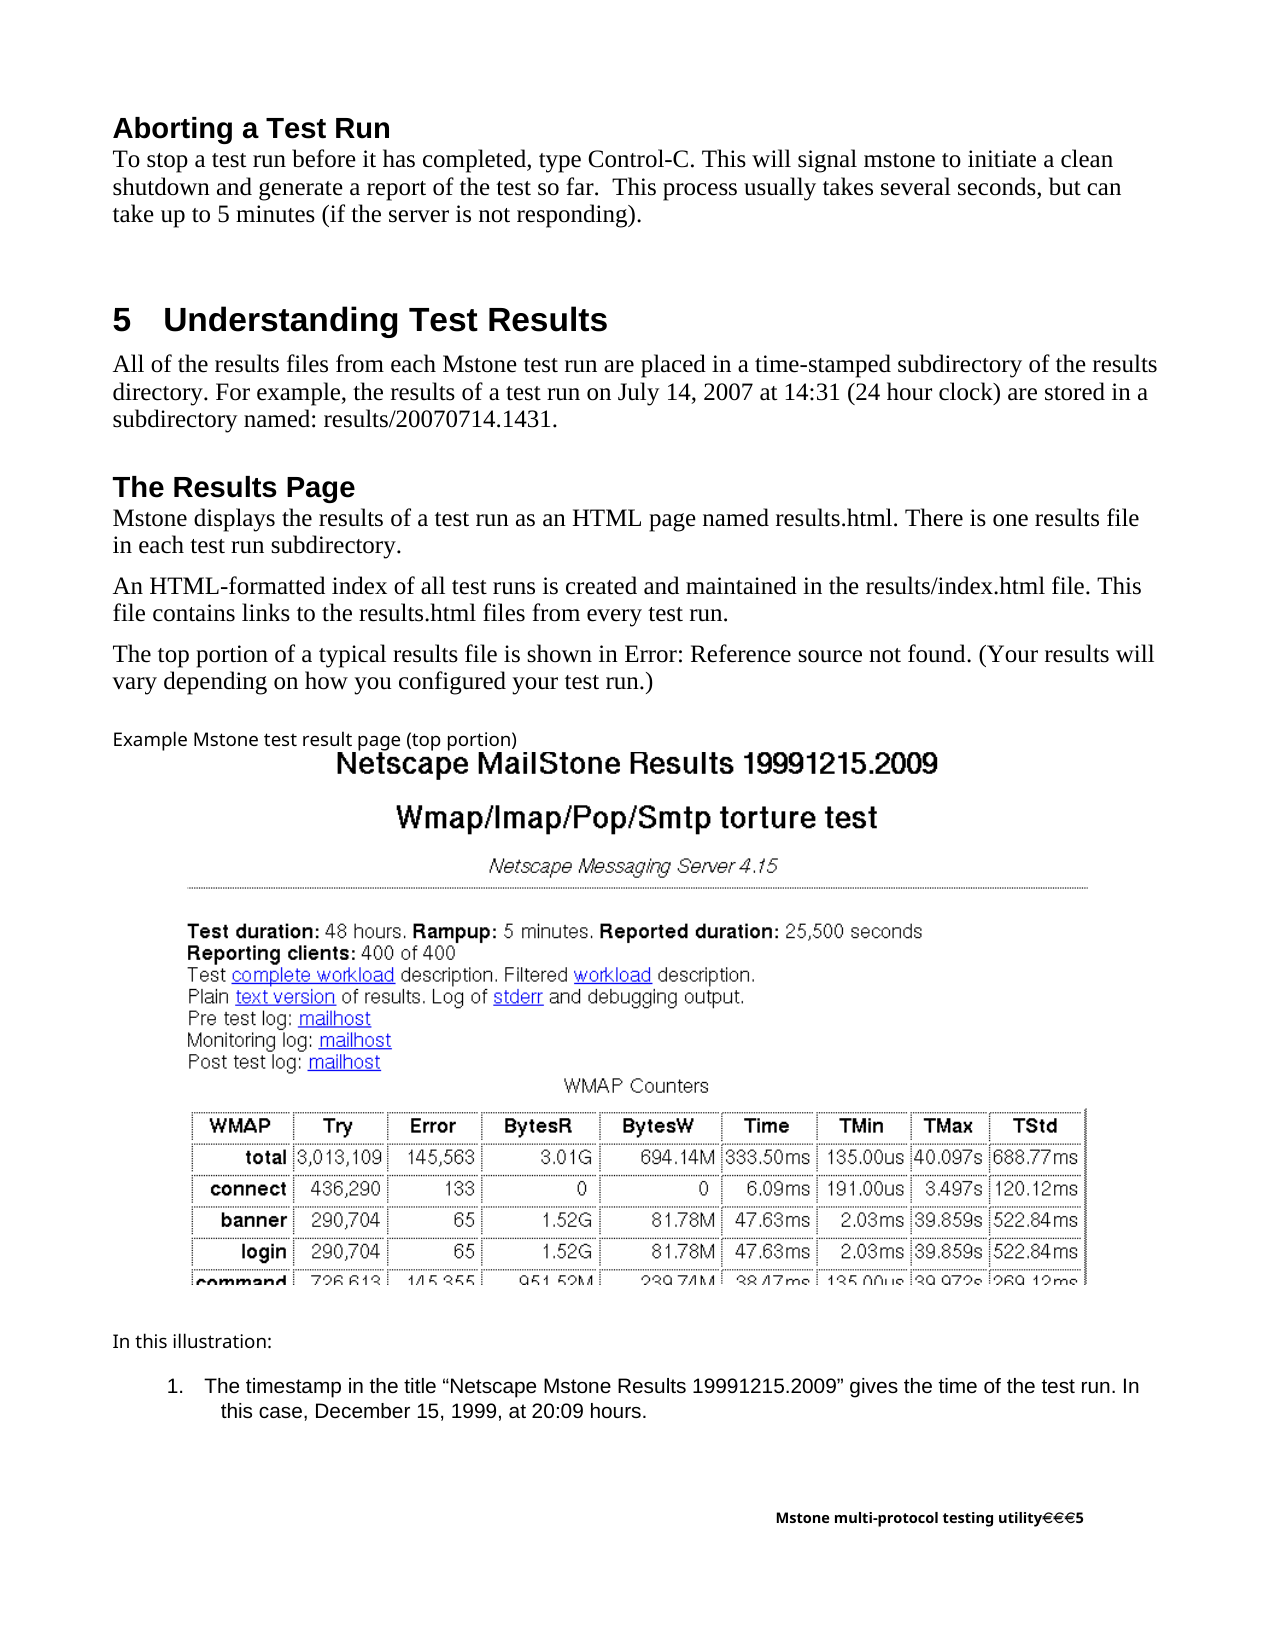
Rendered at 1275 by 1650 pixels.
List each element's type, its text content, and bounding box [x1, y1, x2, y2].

subtitle Aborting a Test Run [112, 112, 1162, 145]
text In this illustration: [112, 1329, 1162, 1354]
text Example Mstone test result page (top portion) [112, 726, 1162, 752]
text To stop a test run before it has completed, type Control-C. This will signal mstone to initiate a clean shutdown and generate a report of the test so far. This process usually takes several seconds, but can take up to 5 minutes (if the server is not responding). [112, 145, 1162, 228]
picture [187, 752, 1088, 1285]
text The top portion of a typical results file is shown in . (Your results will vary depending on how you configured your test run.) [112, 640, 1162, 695]
text Mstone displays the results of a test run as an HTML page named results.html. There is one results file in each test run subdirectory. [112, 504, 1162, 559]
text All of the results files from each Mstone test run are placed in a time-stamped subdirectory of the results directory. For example, the results of a test run on July 14, 2007 at 14:31 (24 hour clock) are stored in a subdirectory named: results/20070714.1431. [112, 350, 1162, 433]
subtitle The Results Page [112, 471, 1162, 504]
subtitle Understanding Test Results [112, 301, 1162, 338]
list The timestamp in the title “Netscape Mstone Results 19991215.2009” gives the time of the test run. In this case, December 15, 1999, at 20:09 hours. [167, 1373, 1162, 1423]
text An HTML-formatted index of all test runs is created and maintained in the results/index.html file. This file contains links to the results.html files from every test run. [112, 572, 1162, 627]
